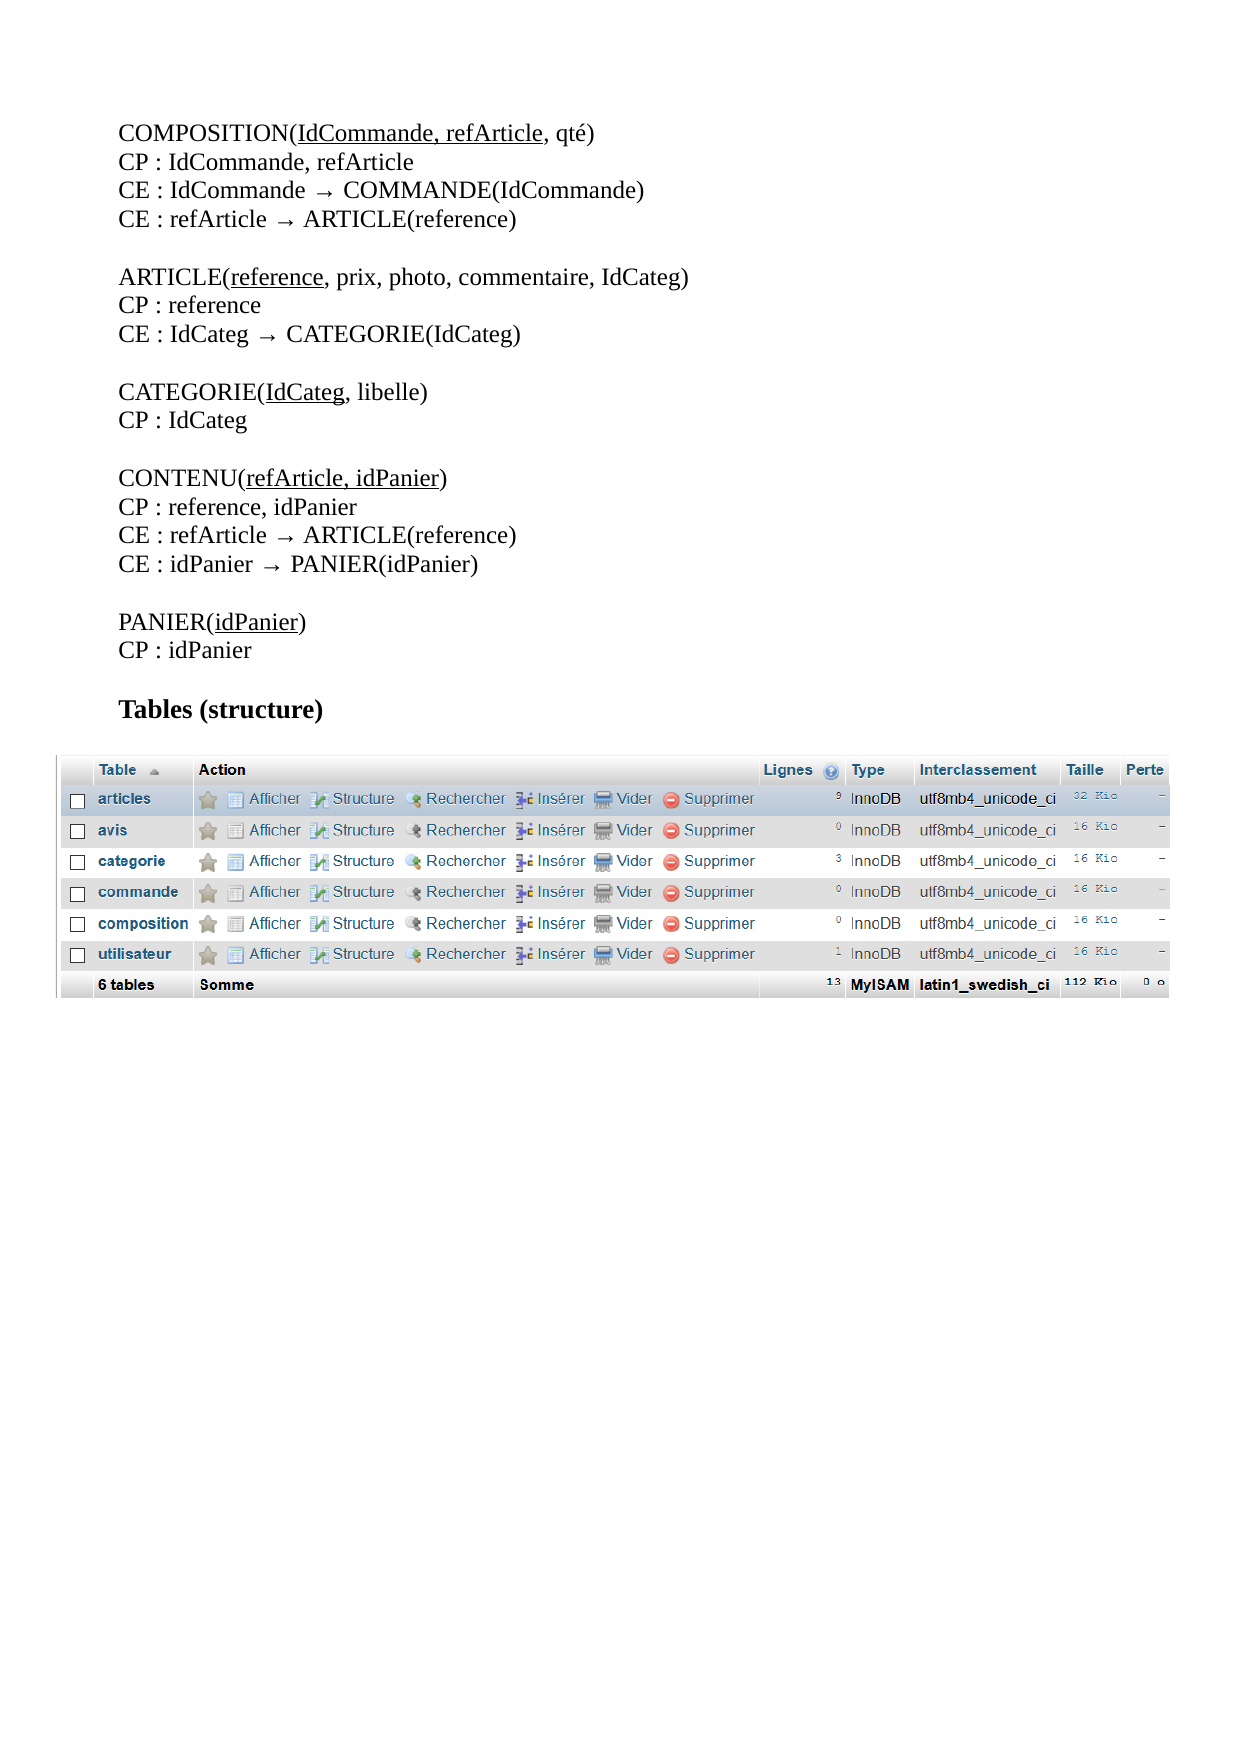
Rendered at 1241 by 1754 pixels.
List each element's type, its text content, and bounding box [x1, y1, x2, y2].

text CP : IdCommande, refArticle [118, 147, 1122, 176]
picture [55, 755, 1171, 998]
text CP : reference, idPanier [118, 492, 1122, 521]
text CP : idPanier [118, 636, 1122, 664]
text CE : idPanier → PANIER(idPanier) [118, 549, 1122, 578]
text PANIER(idPanier) [118, 607, 1122, 636]
text CE : refArticle → ARTICLE(reference) [118, 204, 1122, 233]
text CATEGORIE(IdCateg, libelle) [118, 377, 1122, 406]
text CONTENU(refArticle, idPanier) [118, 463, 1122, 492]
text CP : reference [118, 291, 1122, 319]
text COMPOSITION(IdCommande, refArticle, qté) [118, 118, 1122, 147]
text CE : refArticle → ARTICLE(reference) [118, 521, 1122, 549]
text CE : IdCateg → CATEGORIE(IdCateg) [118, 319, 1122, 348]
text CE : IdCommande → COMMANDE(IdCommande) [118, 176, 1122, 204]
text CP : IdCateg [118, 406, 1122, 434]
text ARTICLE(reference, prix, photo, commentaire, IdCateg) [118, 262, 1122, 291]
text Tables (structure) [118, 693, 1122, 724]
